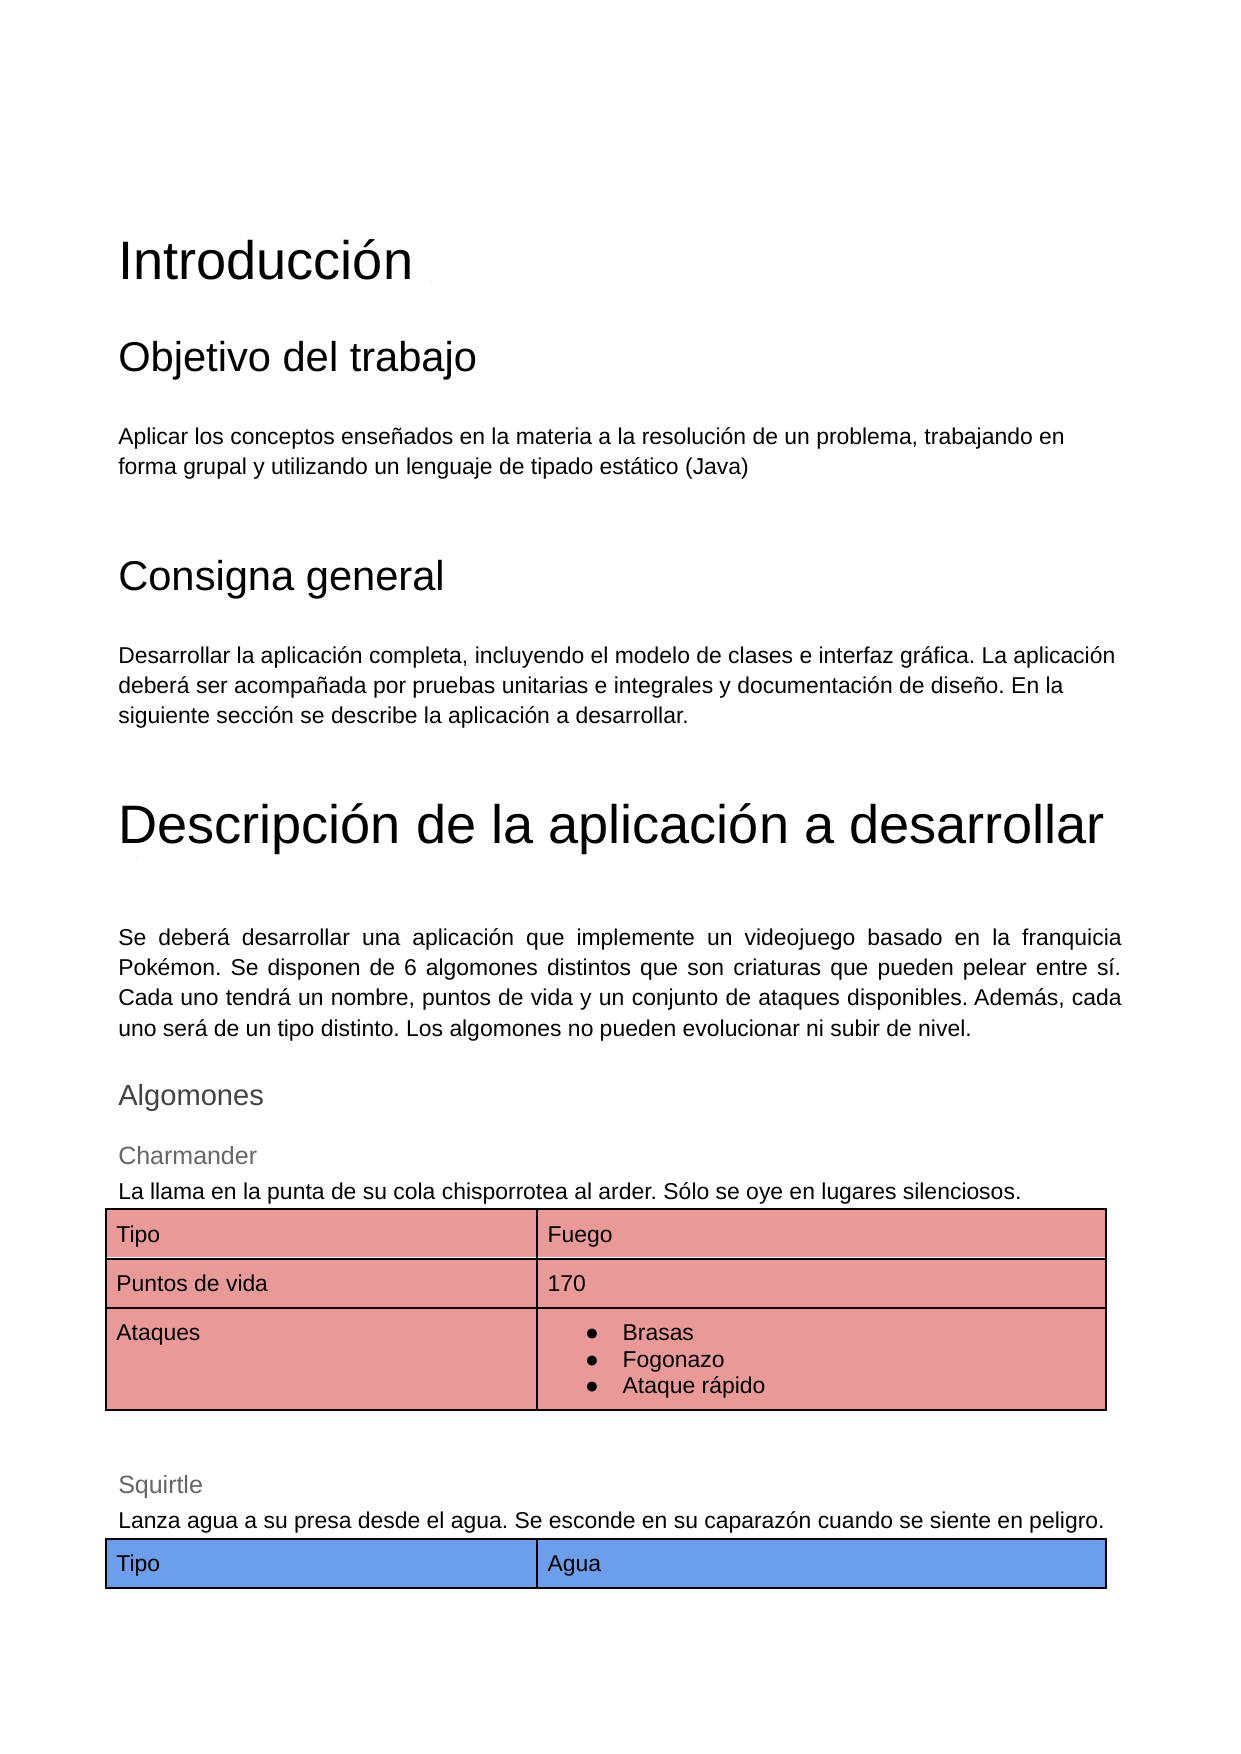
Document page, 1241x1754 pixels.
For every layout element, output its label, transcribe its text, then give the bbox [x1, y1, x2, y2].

table_header Tipo [107, 1210, 536, 1257]
table_cell Puntos de vida [107, 1260, 536, 1307]
subtitle Squirtle [118, 1470, 1122, 1499]
table_header Agua [538, 1540, 1105, 1587]
table_cell Brasas Fogonazo Ataque rápido [538, 1309, 1105, 1409]
table_cell 170 [538, 1260, 1105, 1307]
table_header Fuego [538, 1210, 1105, 1257]
title Introducción [118, 228, 1122, 291]
title Descripción de la aplicación a desarrollar [118, 793, 1122, 918]
text Lanza agua a su presa desde el agua. Se esconde en su caparazón cuando se siente en peligro. [118, 1507, 1122, 1533]
subtitle Charmander [118, 1141, 1122, 1169]
text Desarrollar la aplicación completa, incluyendo el modelo de clases e interfaz gráfica. La aplicación deberá ser acompañada por pruebas unitarias e integrales y documentación de diseño. En la siguiente sección se describe la aplicación a desarrollar. [118, 642, 1122, 729]
text Se deberá desarrollar una aplicación que implemente un videojuego basado en la franquicia Pokémon. Se disponen de 6 algomones distintos que son criaturas que pueden pelear entre sí. Cada uno tendrá un nombre, puntos de vida y un conjunto de ataques disponibles. Además, cada uno será de un tipo distinto. Los algomones no pueden evolucionar ni subir de nivel. [118, 924, 1122, 1041]
subtitle Consigna general [118, 551, 1122, 599]
subtitle Objetivo del trabajo [118, 332, 1122, 380]
subtitle Algomones [118, 1078, 1122, 1112]
text Aplicar los conceptos enseñados en la materia a la resolución de un problema, trabajando en forma grupal y utilizando un lenguaje de tipado estático (Java) [118, 423, 1122, 479]
table_cell Ataques [107, 1309, 536, 1409]
text La llama en la punta de su cola chisporrotea al arder. Sólo se oye en lugares silenciosos. [118, 1178, 1122, 1204]
table_header Tipo [107, 1540, 536, 1587]
